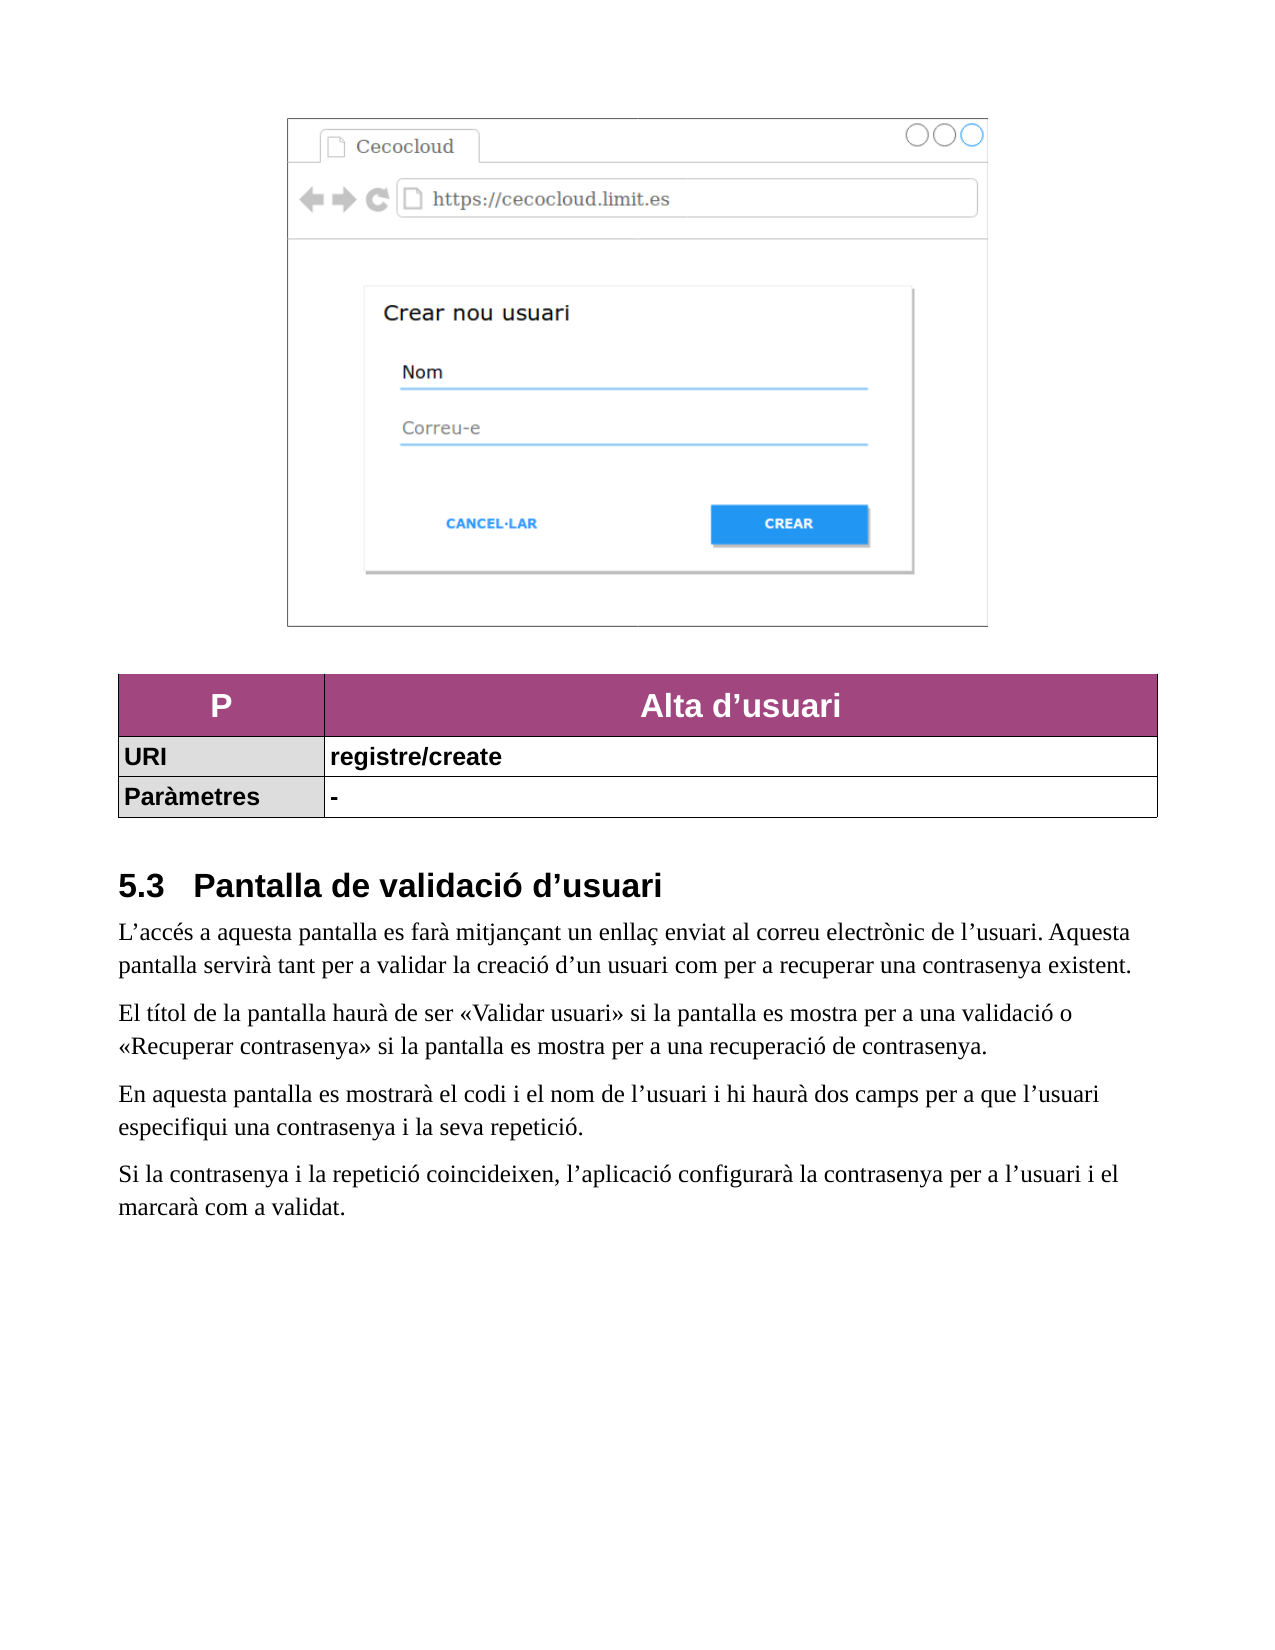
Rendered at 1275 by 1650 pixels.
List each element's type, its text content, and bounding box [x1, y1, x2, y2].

text El títol de la pantalla haurà de ser «Validar usuari» si la pantalla es mostra per a una validació o «Recuperar contrasenya» si la pantalla es mostra per a una recuperació de contrasenya. [118, 998, 1157, 1060]
table_cell - [325, 777, 1157, 817]
text L’accés a aquesta pantalla es farà mitjançant un enllaç enviat al correu electrònic de l’usuari. Aquesta pantalla servirà tant per a validar la creació d’un usuari com per a recuperar una contrasenya existent. [118, 917, 1157, 979]
table_header Alta d’usuari [325, 674, 1157, 736]
table_header P [119, 674, 324, 736]
subtitle Pantalla de validació d’usuari [118, 866, 1157, 905]
table_cell URI [119, 737, 324, 776]
text En aquesta pantalla es mostrarà el codi i el nom de l’usuari i hi haurà dos camps per a que l’usuari especifiqui una contrasenya i la seva repetició. [118, 1079, 1157, 1140]
table_cell Paràmetres [119, 777, 324, 817]
text Si la contrasenya i la repetició coincideixen, l’aplicació configurarà la contrasenya per a l’usuari i el marcarà com a validat. [118, 1159, 1157, 1221]
table_cell registre/create [325, 737, 1157, 776]
picture [287, 118, 988, 627]
